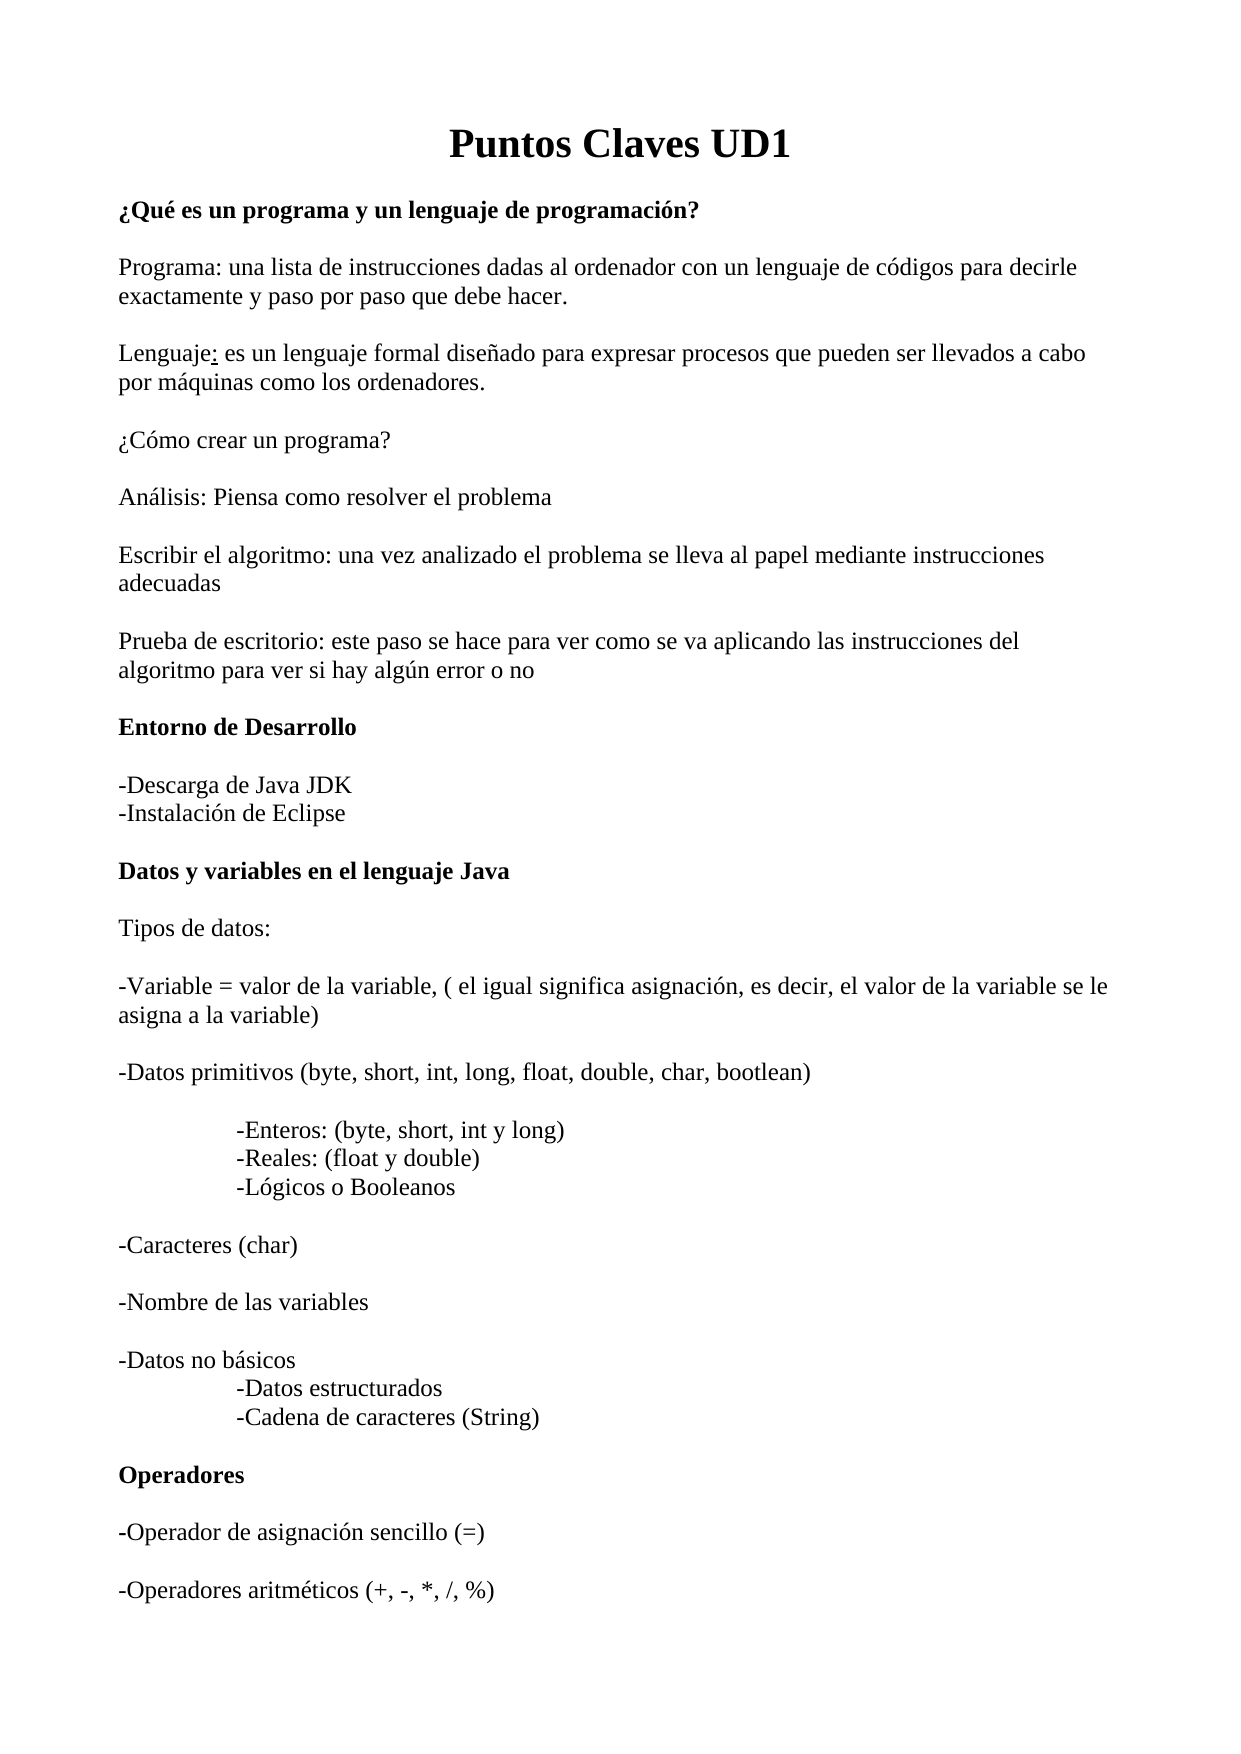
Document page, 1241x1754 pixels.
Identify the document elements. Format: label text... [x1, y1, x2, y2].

text -Operador de asignación sencillo (=) [118, 1517, 1122, 1546]
text Escribir el algoritmo: una vez analizado el problema se lleva al papel mediante instrucciones adecuadas [118, 540, 1122, 597]
text -Datos no básicos [118, 1345, 1122, 1373]
text -Caracteres (char) [118, 1230, 1122, 1258]
text Entorno de Desarrollo [118, 712, 1122, 741]
text -Enteros: (byte, short, int y long) [118, 1115, 1122, 1143]
text Tipos de datos: [118, 913, 1122, 942]
text -Descarga de Java JDK [118, 770, 1122, 798]
text -Cadena de caracteres (String) [118, 1402, 1122, 1431]
text -Datos primitivos (byte, short, int, long, float, double, char, bootlean) [118, 1057, 1122, 1086]
text -Lógicos o Booleanos [118, 1172, 1122, 1201]
text -Reales: (float y double) [118, 1143, 1122, 1172]
text -Variable = valor de la variable, ( el igual significa asignación, es decir, el valor de la variable se le asigna a la variable) [118, 971, 1122, 1028]
text Datos y variables en el lenguaje Java [118, 856, 1122, 885]
text Prueba de escritorio: este paso se hace para ver como se va aplicando las instrucciones del algoritmo para ver si hay algún error o no [118, 626, 1122, 683]
text -Datos estructurados [118, 1373, 1122, 1402]
text Puntos Claves UD1 [118, 118, 1122, 166]
text Análisis: Piensa como resolver el problema [118, 482, 1122, 511]
text Programa: una lista de instrucciones dadas al ordenador con un lenguaje de códigos para decirle exactamente y paso por paso que debe hacer. [118, 252, 1122, 310]
text ¿Cómo crear un programa? [118, 425, 1122, 453]
text ¿Qué es un programa y un lenguaje de programación? [118, 195, 1122, 223]
text -Nombre de las variables [118, 1287, 1122, 1316]
text -Operadores aritméticos (+, -, *, /, %) [118, 1575, 1122, 1603]
text Lenguaje: es un lenguaje formal diseñado para expresar procesos que pueden ser llevados a cabo por máquinas como los ordenadores. [118, 338, 1122, 396]
text -Instalación de Eclipse [118, 798, 1122, 827]
text Operadores [118, 1460, 1122, 1488]
